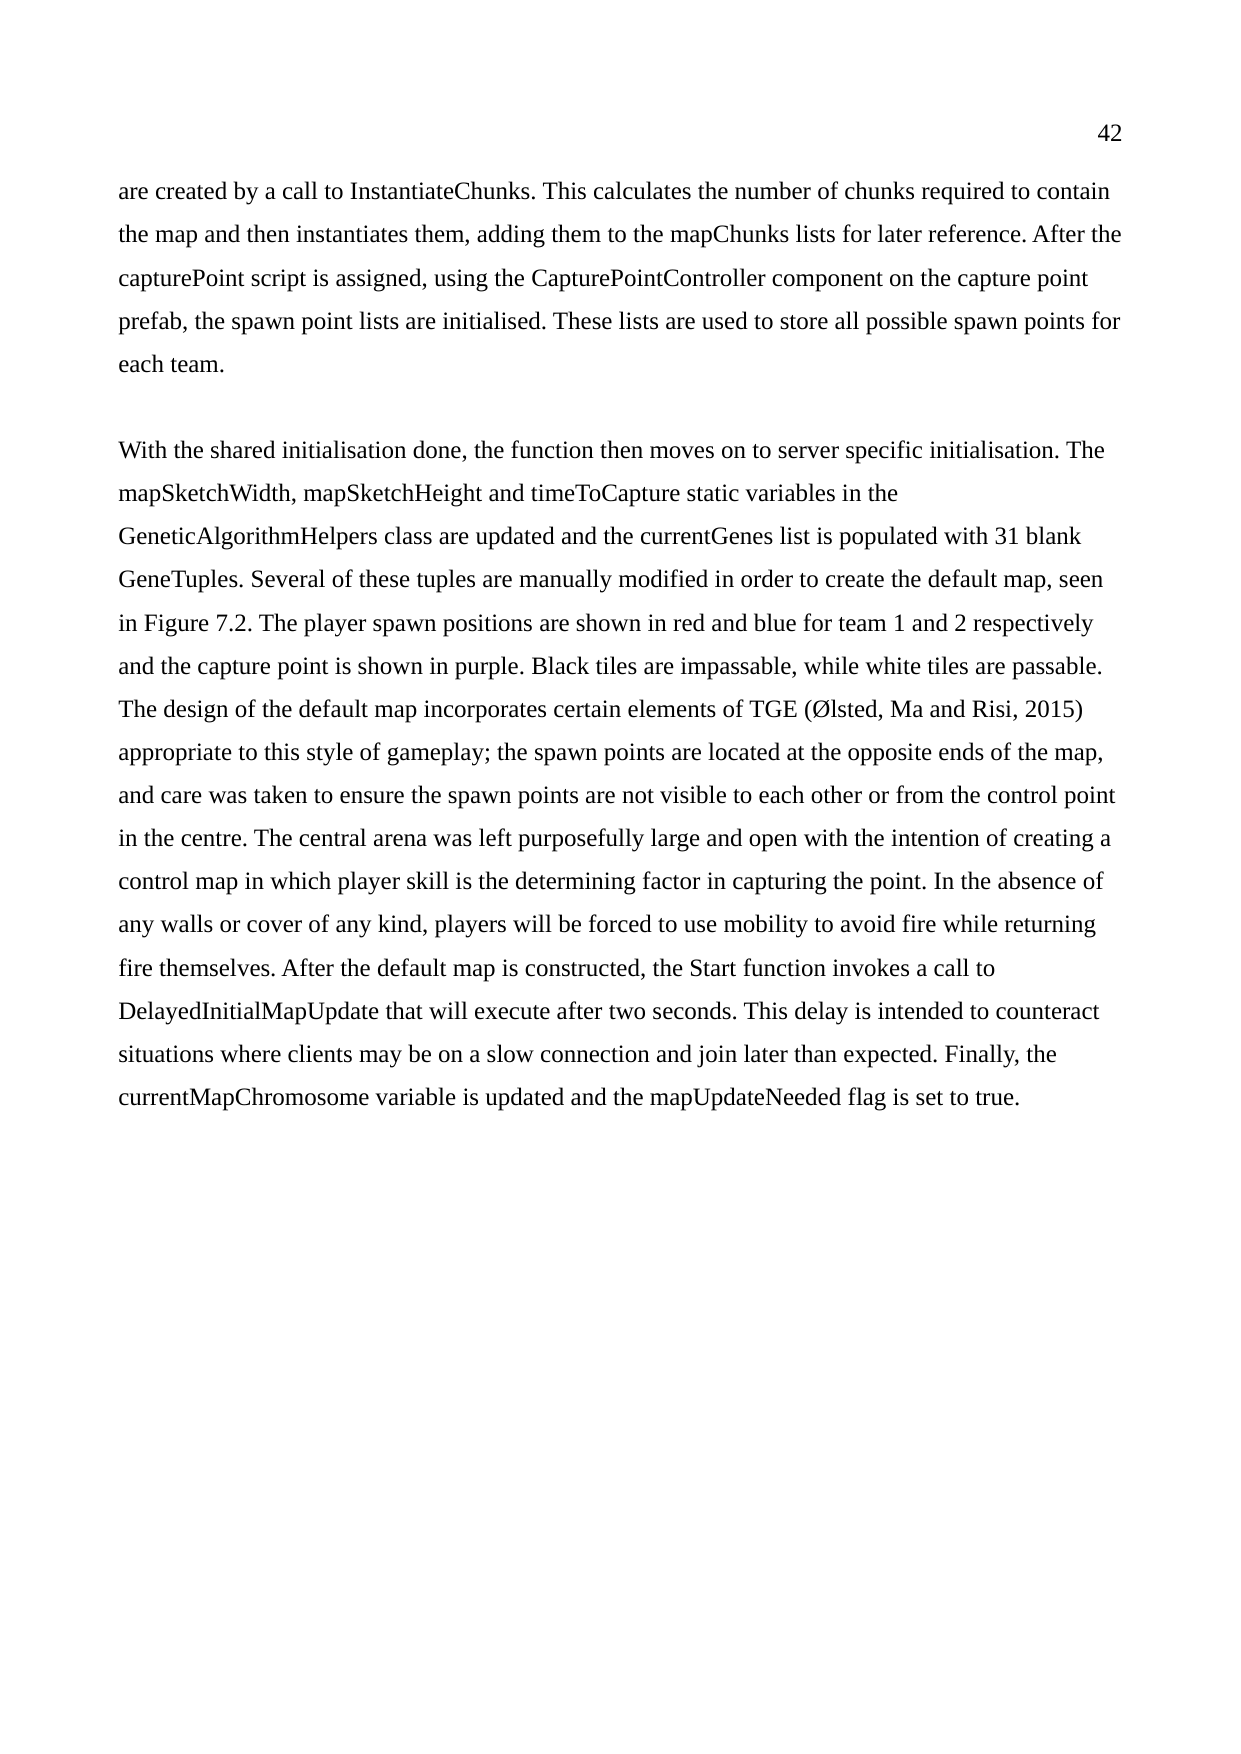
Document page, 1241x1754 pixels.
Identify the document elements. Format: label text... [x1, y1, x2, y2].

text are created by a call to InstantiateChunks. This calculates the number of chunks required to contain the map and then instantiates them, adding them to the mapChunks lists for later reference. After the capturePoint script is assigned, using the CapturePointController component on the capture point prefab, the spawn point lists are initialised. These lists are used to store all possible spawn points for each team. [118, 176, 1122, 378]
text With the shared initialisation done, the function then moves on to server specific initialisation. The mapSketchWidth, mapSketchHeight and timeToCapture static variables in the GeneticAlgorithmHelpers class are updated and the currentGenes list is populated with 31 blank GeneTuples. Several of these tuples are manually modified in order to create the default map, seen in Figure 7.2. The player spawn positions are shown in red and blue for team 1 and 2 respectively and the capture point is shown in purple. Black tiles are impassable, while white tiles are passable. The design of the default map incorporates certain elements of TGE (Ølsted, Ma and Risi, 2015) appropriate to this style of gameplay; the spawn points are located at the opposite ends of the map, and care was taken to ensure the spawn points are not visible to each other or from the control point in the centre. The central arena was left purposefully large and open with the intention of creating a control map in which player skill is the determining factor in capturing the point. In the absence of any walls or cover of any kind, players will be forced to use mobility to avoid fire while returning fire themselves. After the default map is constructed, the Start function invokes a call to DelayedInitialMapUpdate that will execute after two seconds. This delay is intended to counteract situations where clients may be on a slow connection and join later than expected. Finally, the currentMapChromosome variable is updated and the mapUpdateNeeded flag is set to true. [118, 435, 1122, 1111]
